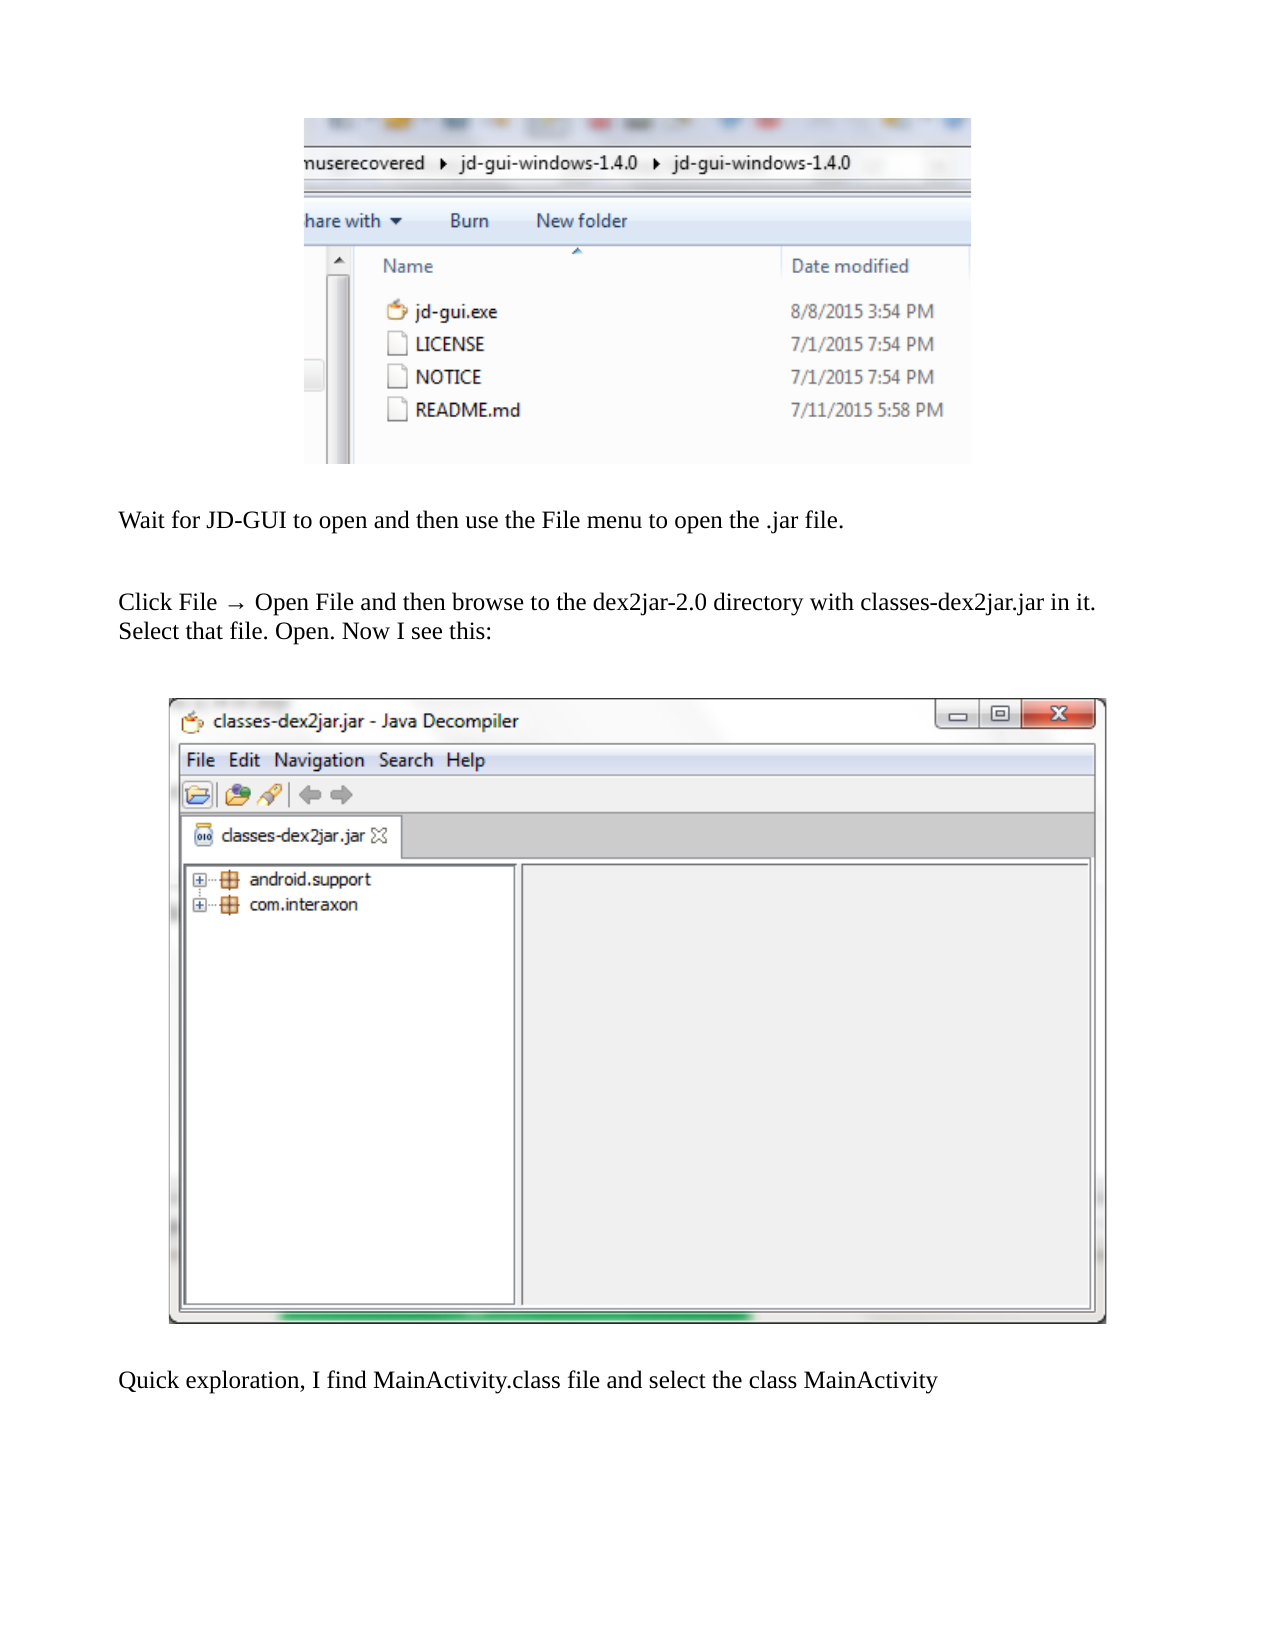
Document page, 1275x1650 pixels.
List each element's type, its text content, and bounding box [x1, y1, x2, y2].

text Click File → Open File and then browse to the dex2jar-2.0 directory with classes-dex2jar.jar in it. Select that file. Open. Now I see this: [118, 587, 1157, 645]
text Quick exploration, I find MainActivity.class file and select the class MainActivity [118, 1365, 1157, 1393]
picture [168, 698, 1107, 1324]
text Wait for JD-GUI to open and then use the File menu to open the .jar file. [118, 505, 1157, 533]
picture [303, 118, 972, 464]
